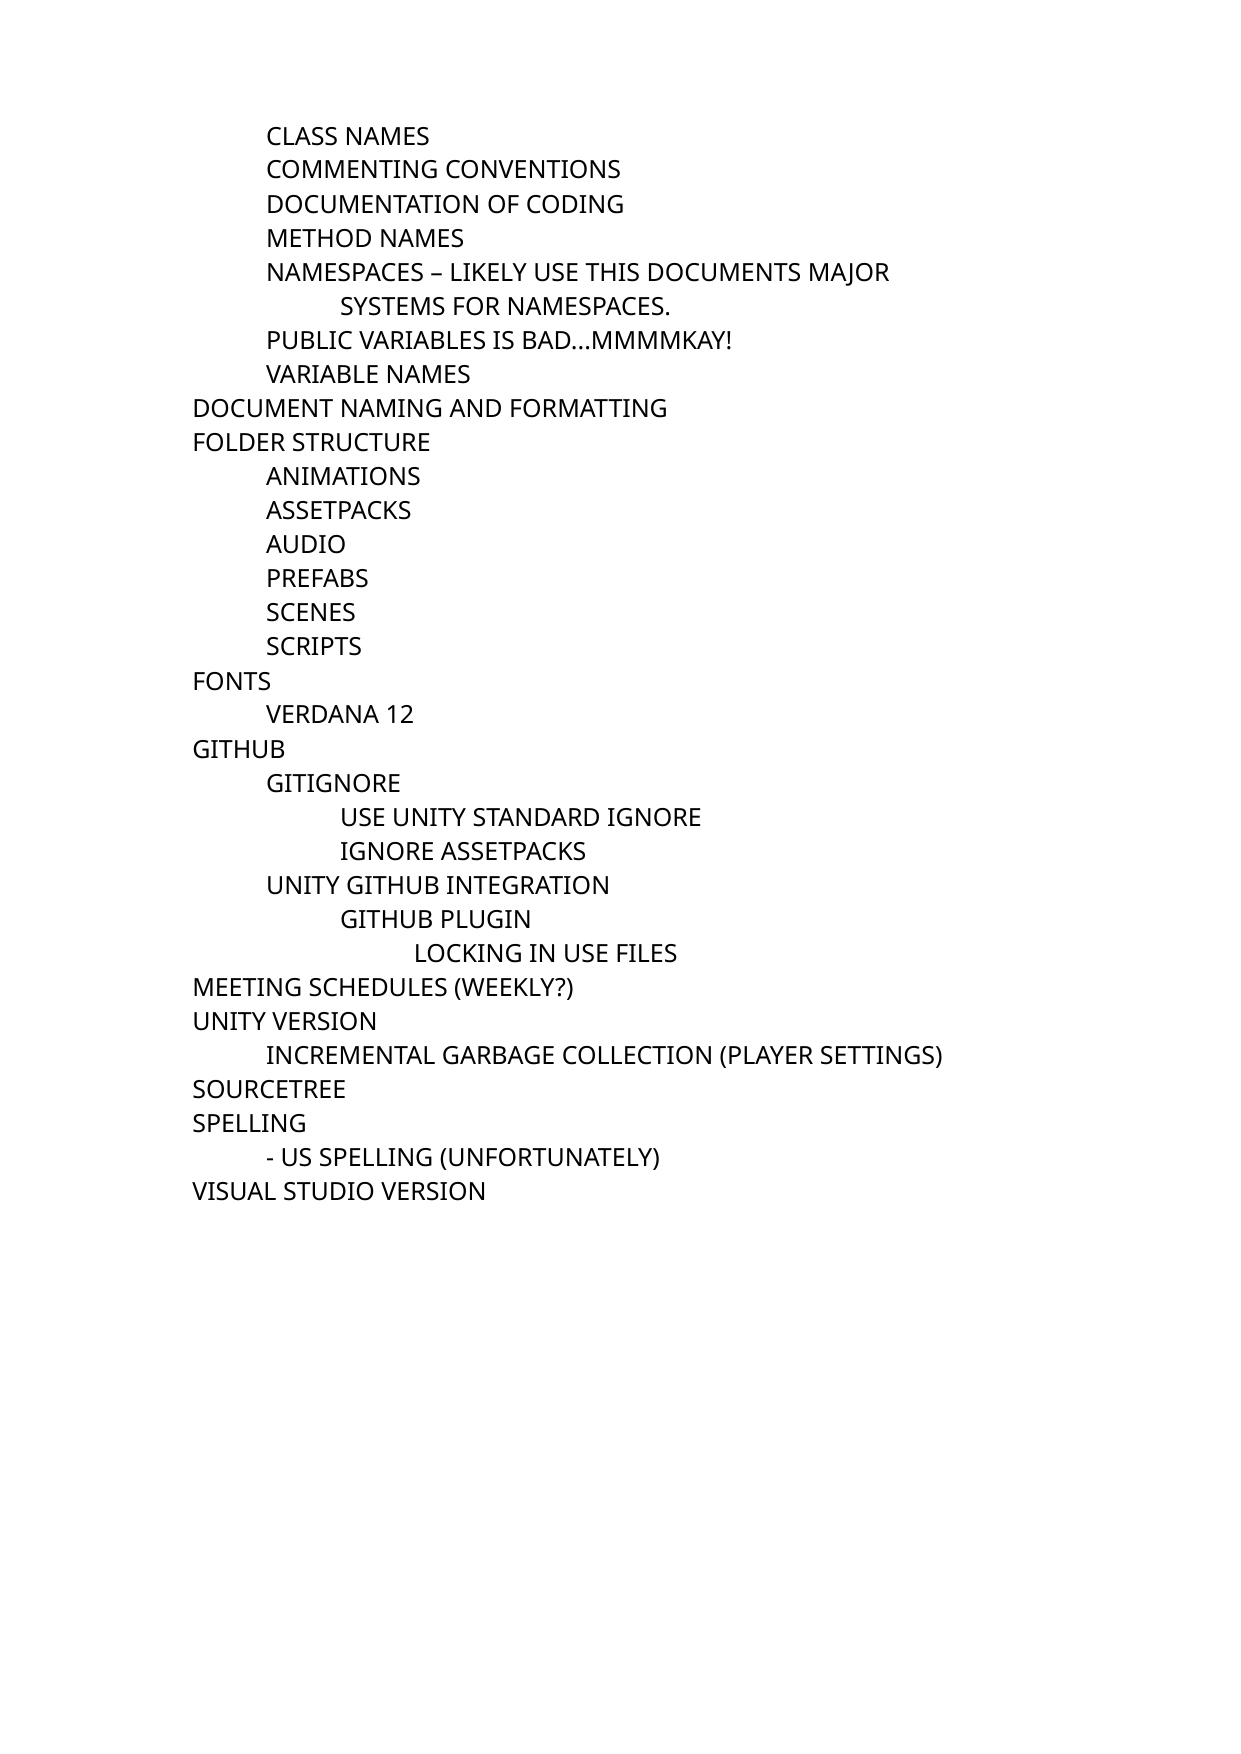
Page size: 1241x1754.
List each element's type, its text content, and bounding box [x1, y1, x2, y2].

text COMMENTING CONVENTIONS [118, 152, 1122, 186]
text AUDIO [118, 527, 1122, 561]
text ASSETPACKS [118, 493, 1122, 527]
text PREFABS [118, 561, 1122, 595]
text DOCUMENTATION OF CODING [118, 186, 1122, 220]
text CLASS NAMES [118, 118, 1122, 152]
text FONTS [118, 663, 1122, 697]
text - US SPELLING (UNFORTUNATELY) [118, 1140, 1122, 1174]
text SCRIPTS [118, 629, 1122, 663]
text INCREMENTAL GARBAGE COLLECTION (PLAYER SETTINGS) [118, 1038, 1122, 1072]
text MEETING SCHEDULES (WEEKLY?) [118, 970, 1122, 1004]
text ANIMATIONS [118, 459, 1122, 493]
text VISUAL STUDIO VERSION [118, 1174, 1122, 1208]
text NAMESPACES – LIKELY USE THIS DOCUMENTS MAJOR [118, 254, 1122, 288]
text IGNORE ASSETPACKS [118, 833, 1122, 867]
text LOCKING IN USE FILES [118, 936, 1122, 970]
text UNITY GITHUB INTEGRATION [118, 867, 1122, 902]
text SPELLING [118, 1106, 1122, 1140]
text GITIGNORE [118, 765, 1122, 799]
text VERDANA 12 [118, 697, 1122, 731]
text VARIABLE NAMES [118, 357, 1122, 391]
text METHOD NAMES [118, 220, 1122, 254]
text PUBLIC VARIABLES IS BAD...MMMMKAY! [118, 322, 1122, 357]
text GITHUB PLUGIN [118, 902, 1122, 936]
text GITHUB [118, 731, 1122, 765]
text SYSTEMS FOR NAMESPACES. [118, 288, 1122, 322]
text SOURCETREE [118, 1072, 1122, 1106]
text FOLDER STRUCTURE [118, 425, 1122, 459]
text USE UNITY STANDARD IGNORE [118, 799, 1122, 833]
text SCENES [118, 595, 1122, 629]
text DOCUMENT NAMING AND FORMATTING [118, 391, 1122, 425]
text UNITY VERSION [118, 1004, 1122, 1038]
